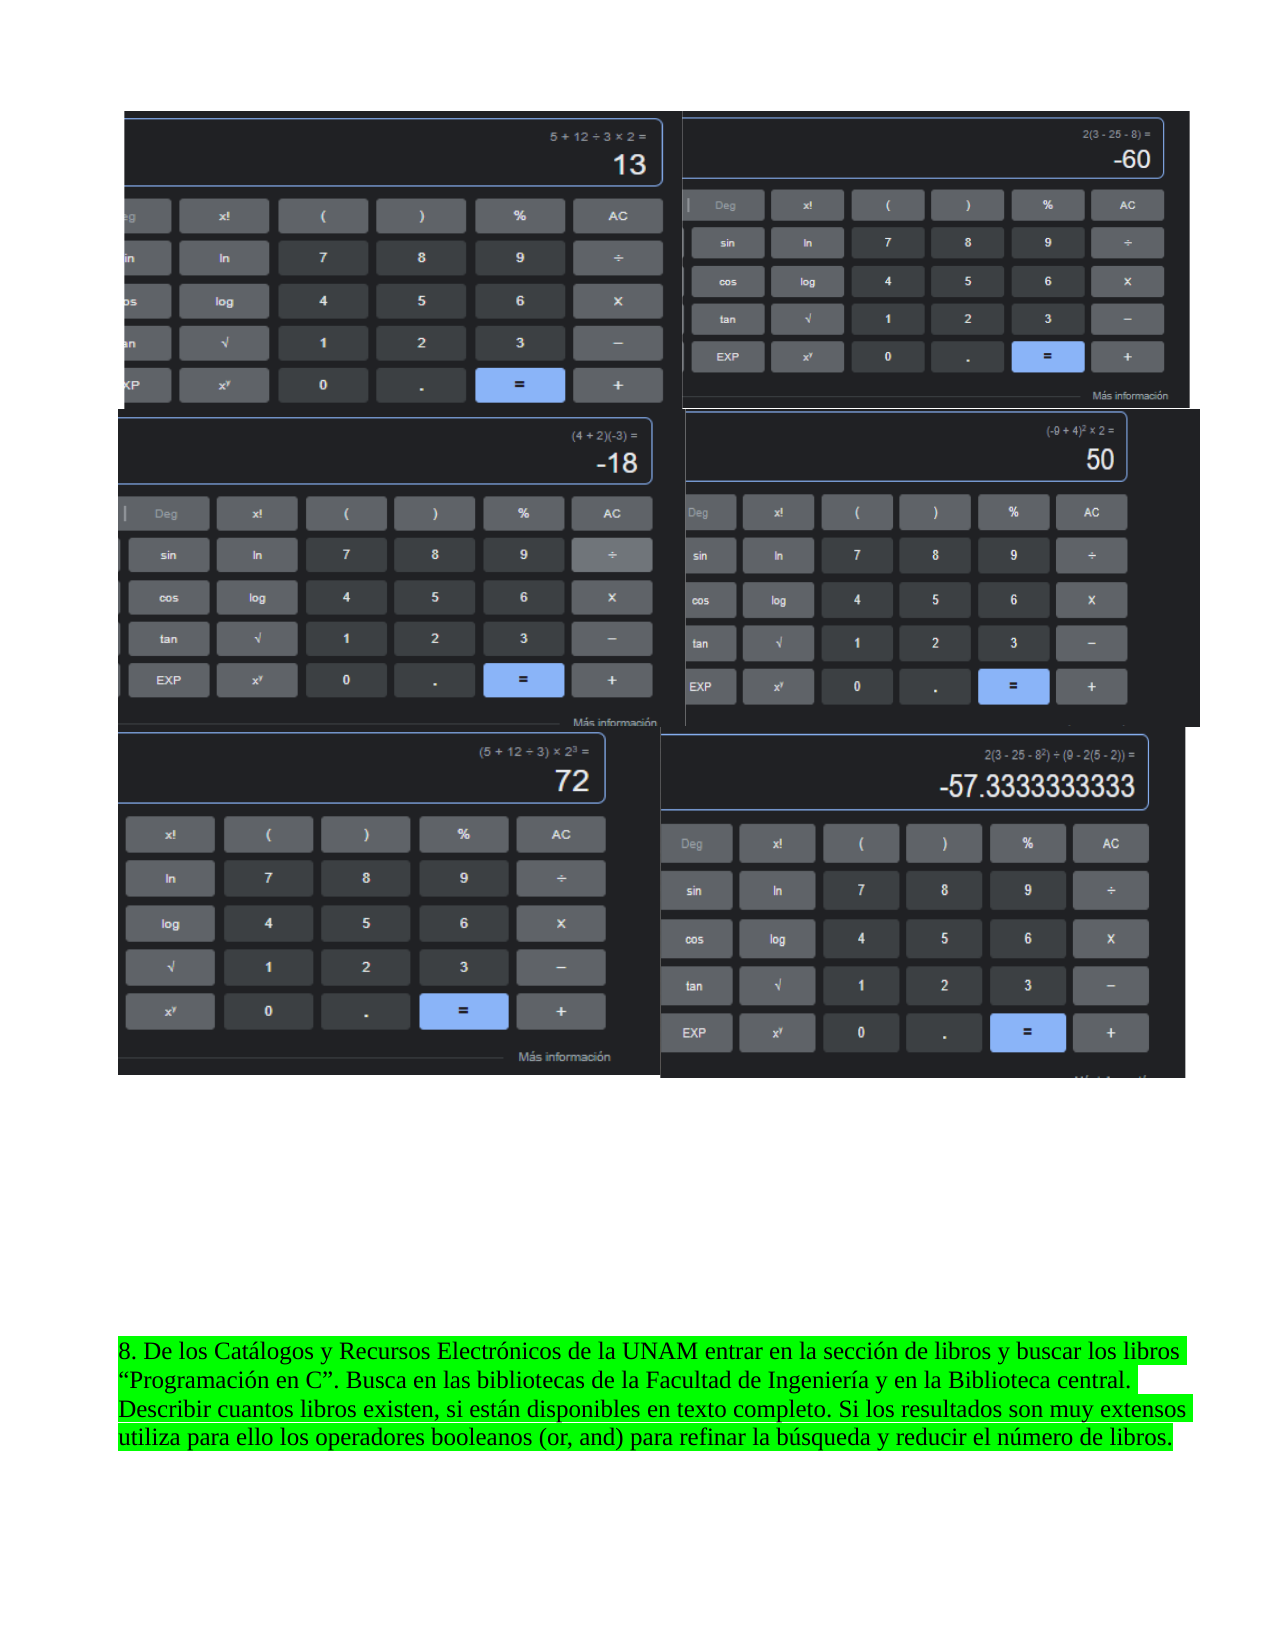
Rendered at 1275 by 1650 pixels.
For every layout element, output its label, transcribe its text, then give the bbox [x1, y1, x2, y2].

text 8. De los Catálogos y Recursos Electrónicos de la UNAM entrar en la sección de libros y buscar los libros “Programación en C”. Busca en las bibliotecas de la Facultad de Ingeniería y en la Biblioteca central. Describir cuantos libros existen, si están disponibles en texto completo. Si los resultados son muy extensos utiliza para ello los operadores booleanos (or, and) para refinar la búsqueda y reducir el número de libros. [118, 1336, 1205, 1451]
